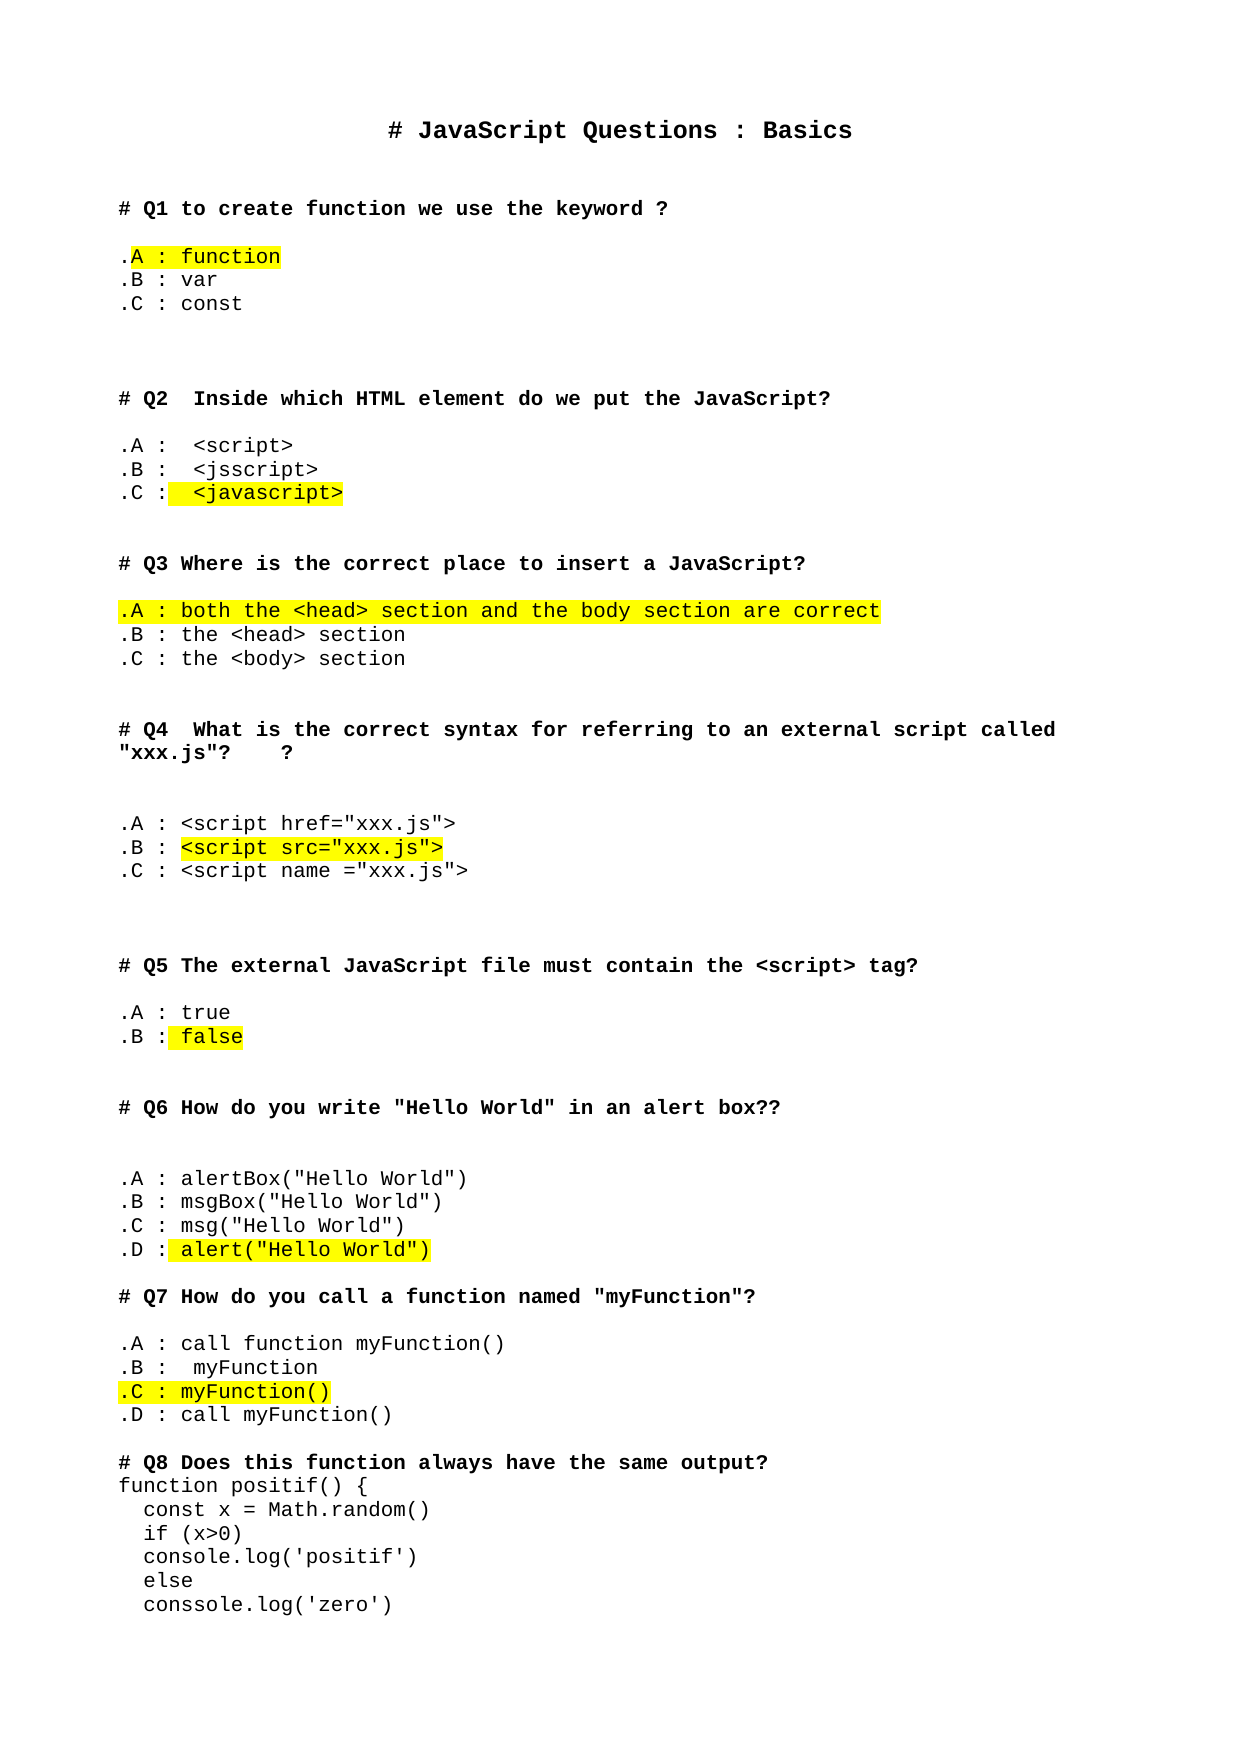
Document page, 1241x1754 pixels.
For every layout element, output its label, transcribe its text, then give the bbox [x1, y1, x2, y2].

text .D : call myFunction() [118, 1404, 1122, 1428]
text .A : true [118, 1002, 1122, 1026]
text .A : both the <head> section and the body section are correct [118, 600, 1122, 624]
text .B : myFunction [118, 1357, 1122, 1381]
text .A : alertBox("Hello World") [118, 1168, 1122, 1192]
text .C : myFunction() [118, 1381, 1122, 1404]
text .C : const [118, 293, 1122, 317]
text function positif() { [118, 1475, 1122, 1499]
text else [118, 1570, 1122, 1593]
text # Q2 Inside which HTML element do we put the JavaScript? [118, 388, 1122, 411]
text .B : false [118, 1026, 1122, 1050]
text console.log('positif') [118, 1546, 1122, 1570]
text # JavaScript Questions : Basics [118, 118, 1122, 146]
text .A : <script> [118, 435, 1122, 458]
text .B : <jsscript> [118, 458, 1122, 482]
text .D : alert("Hello World") [118, 1239, 1122, 1262]
text # Q3 Where is the correct place to insert a JavaScript? [118, 553, 1122, 577]
text # Q5 The external JavaScript file must contain the <script> tag? [118, 955, 1122, 979]
text .A : function [118, 246, 1122, 269]
text .B : var [118, 269, 1122, 293]
text if (x>0) [118, 1523, 1122, 1546]
text .C : msg("Hello World") [118, 1215, 1122, 1239]
text .B : the <head> section [118, 624, 1122, 648]
text .A : <script href="xxx.js"> [118, 813, 1122, 837]
text .B : msgBox("Hello World") [118, 1192, 1122, 1215]
text .A : call function myFunction() [118, 1333, 1122, 1357]
text const x = Math.random() [118, 1499, 1122, 1523]
text .C : <javascript> [118, 482, 1122, 506]
text # Q7 How do you call a function named "myFunction"? [118, 1286, 1122, 1310]
text # Q4 What is the correct syntax for referring to an external script called "xxx.js"? ? [118, 719, 1122, 766]
text conssole.log('zero') [118, 1593, 1122, 1617]
text .B : <script src="xxx.js"> [118, 837, 1122, 861]
text # Q1 to create function we use the keyword ? [118, 198, 1122, 222]
text # Q8 Does this function always have the same output? [118, 1452, 1122, 1475]
text # Q6 How do you write "Hello World" in an alert box?? [118, 1097, 1122, 1121]
text .C : the <body> section [118, 648, 1122, 671]
text .C : <script name ="xxx.js"> [118, 861, 1122, 884]
